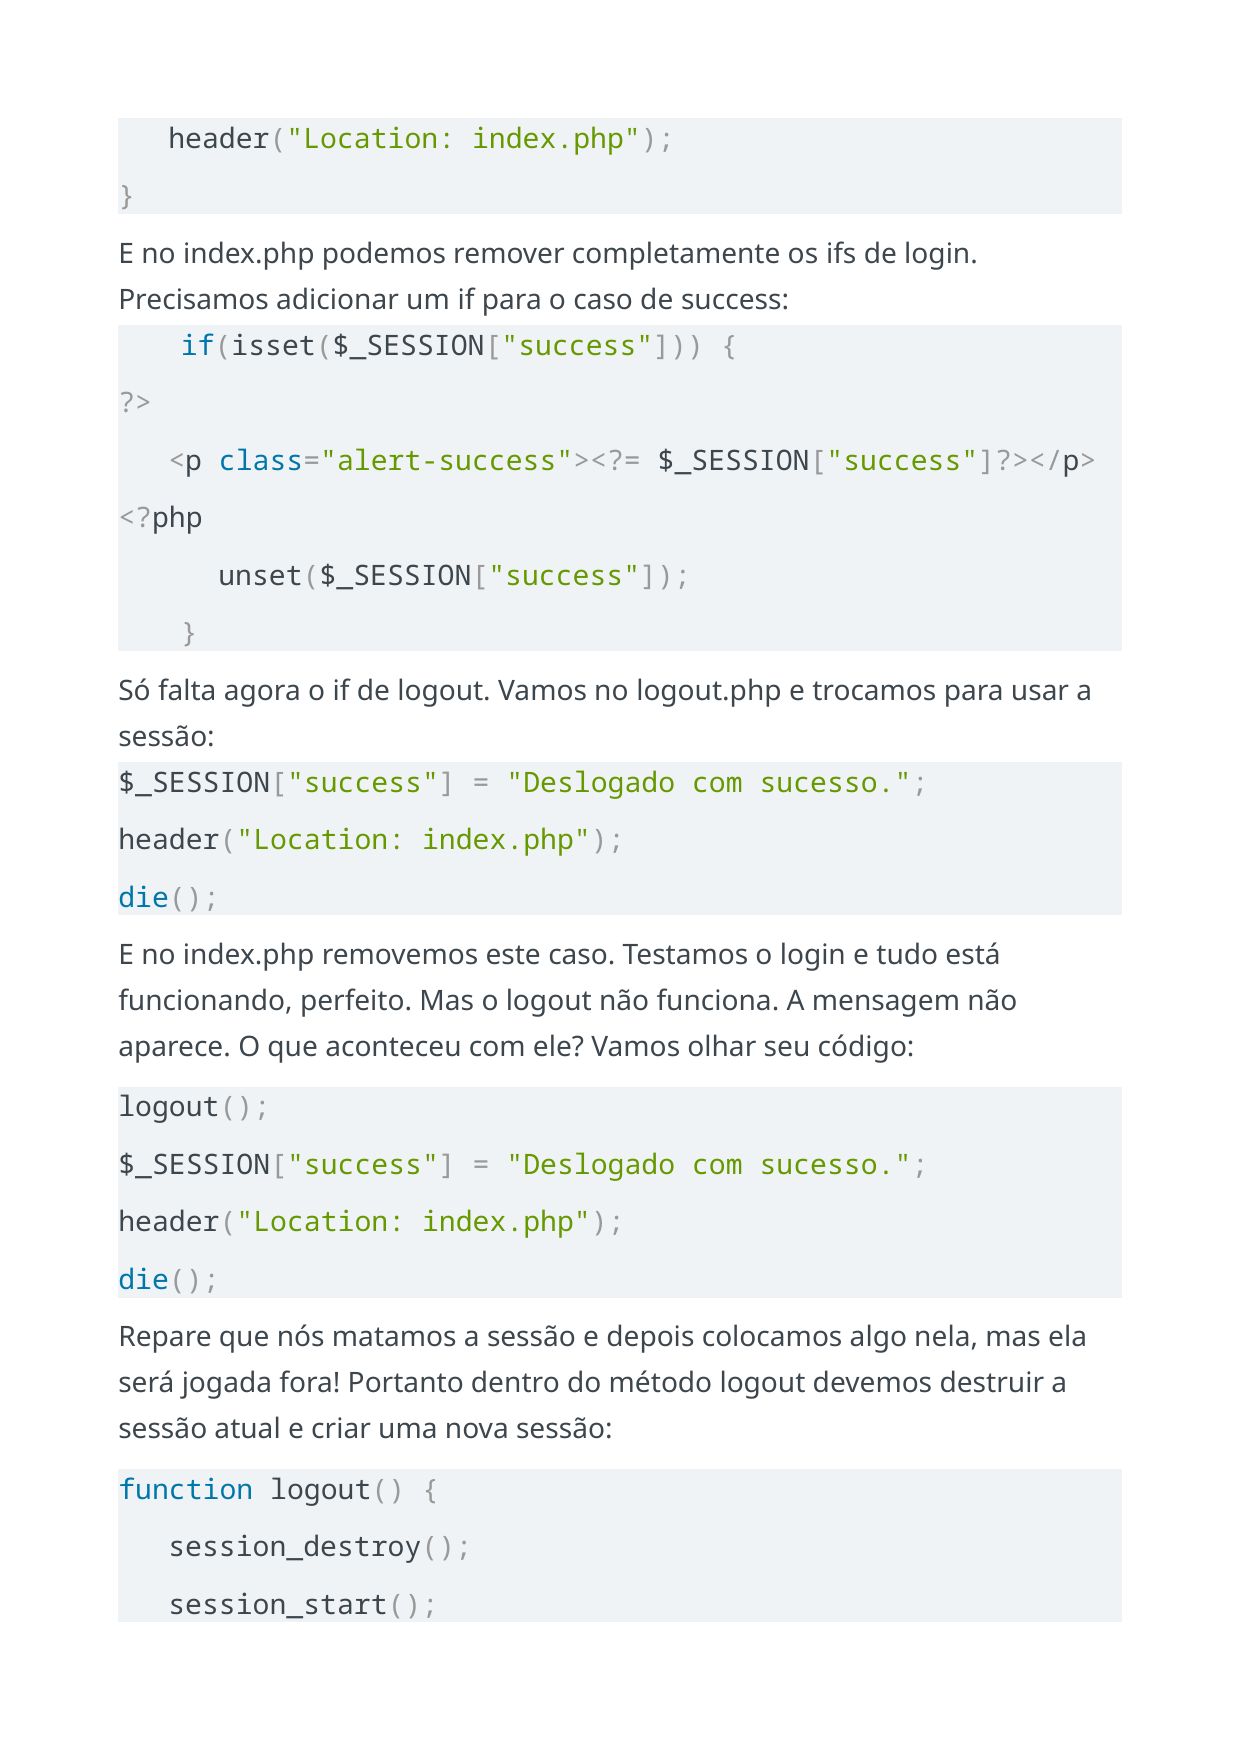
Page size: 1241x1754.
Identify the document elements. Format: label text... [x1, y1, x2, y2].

text Só falta agora o if de logout. Vamos no logout.php e trocamos para usar a sessão: [118, 670, 1122, 754]
text E no index.php podemos remover completamente os ifs de login. Precisamos adicionar um if para o caso de success: [118, 233, 1122, 317]
text die(); [118, 1259, 1122, 1298]
text $_SESSION["success"] = "Deslogado com sucesso."; [118, 762, 1122, 800]
text header("Location: index.php"); [118, 1202, 1122, 1240]
text } [118, 612, 1122, 651]
text header("Location: index.php"); [118, 819, 1122, 858]
text session_start(); [118, 1584, 1122, 1622]
text ?> [118, 382, 1122, 421]
text Repare que nós matamos a sessão e depois colocamos algo nela, mas ela será jogada fora! Portanto dentro do método logout devemos destruir a sessão atual e criar uma nova sessão: [118, 1317, 1122, 1447]
text function logout() { [118, 1469, 1122, 1507]
text logout(); [118, 1087, 1122, 1125]
text unset($_SESSION["success"]); [118, 555, 1122, 593]
text header("Location: index.php"); [118, 118, 1122, 156]
text E no index.php removemos este caso. Testamos o login e tudo está funcionando, perfeito. Mas o logout não funciona. A mensagem não aparece. O que aconteceu com ele? Vamos olhar seu código: [118, 934, 1122, 1064]
text } [118, 176, 1122, 214]
text if(isset($_SESSION["success"])) { [118, 325, 1122, 363]
text die(); [118, 877, 1122, 915]
text $_SESSION["success"] = "Deslogado com sucesso."; [118, 1144, 1122, 1183]
text <?php [118, 497, 1122, 536]
text <p class="alert-success"><?= $_SESSION["success"]?></p> [118, 440, 1122, 478]
text session_destroy(); [118, 1527, 1122, 1565]
